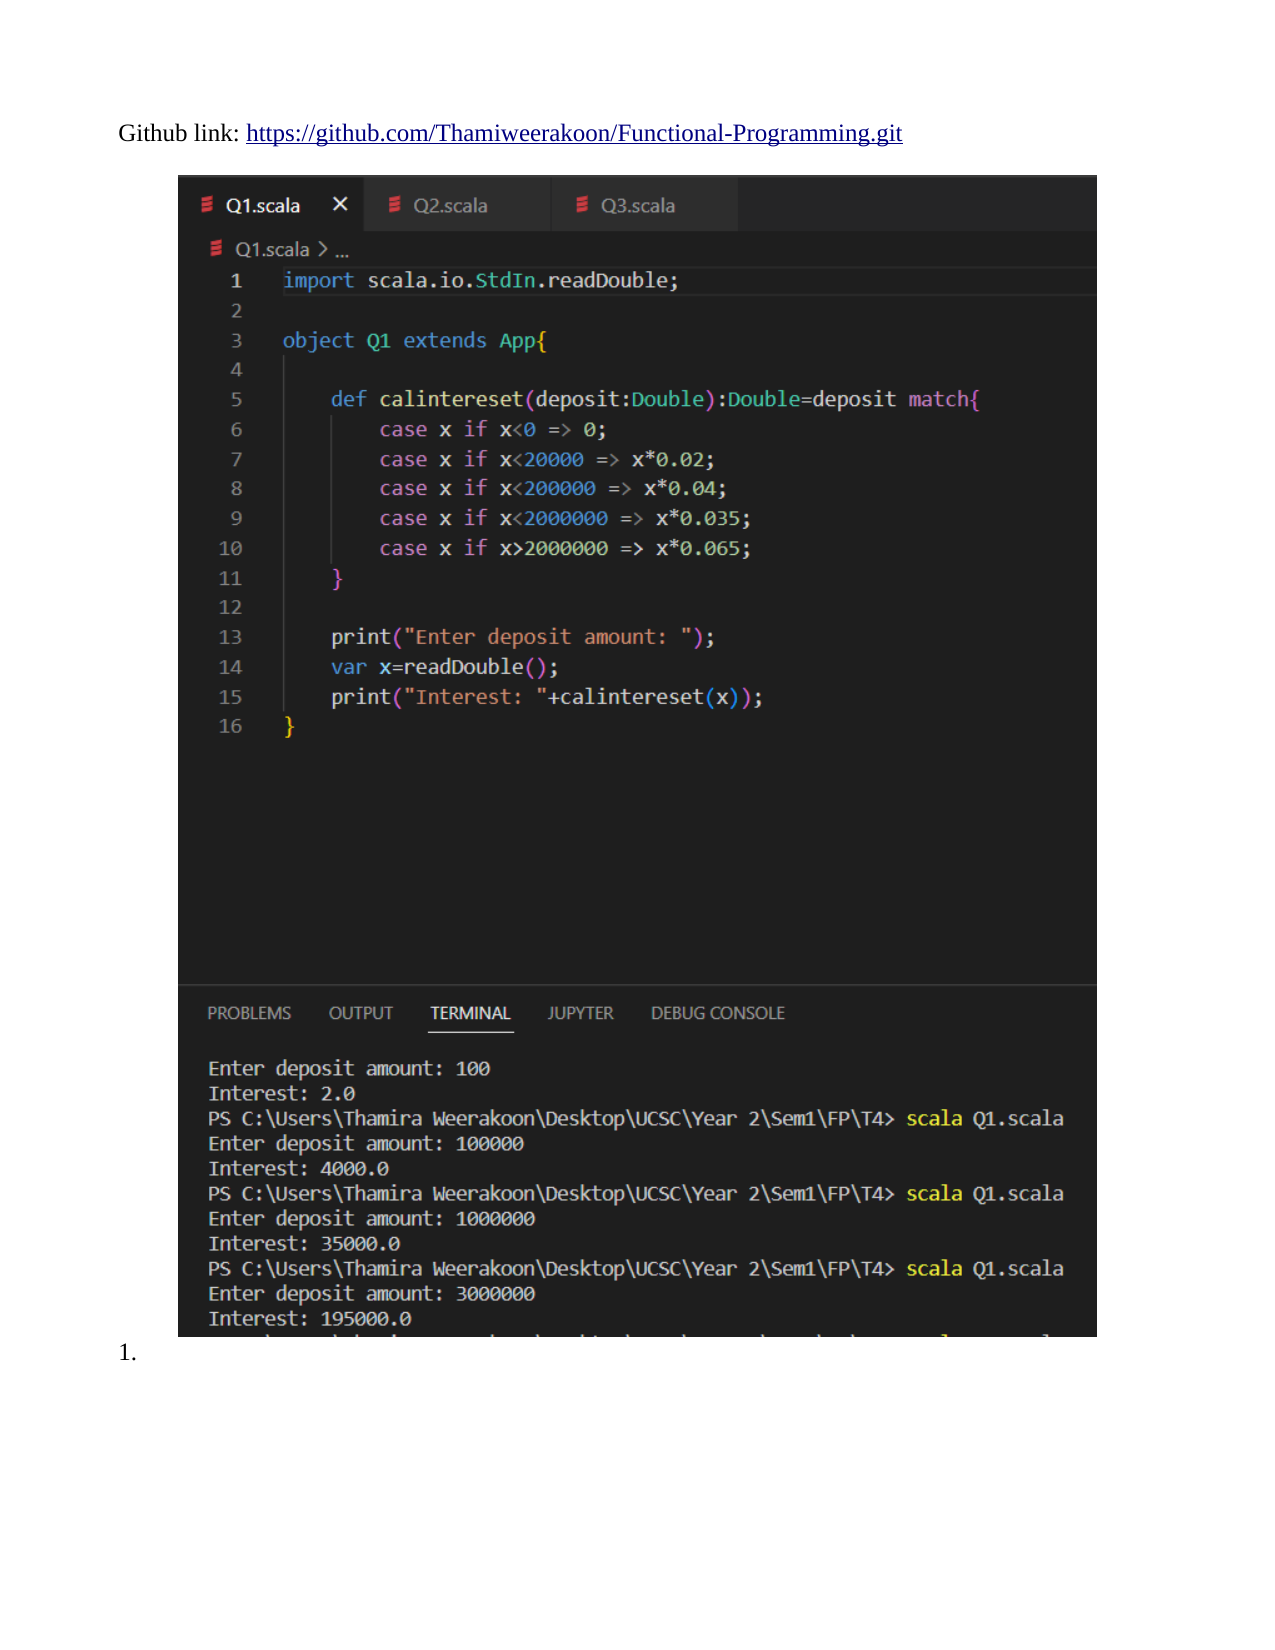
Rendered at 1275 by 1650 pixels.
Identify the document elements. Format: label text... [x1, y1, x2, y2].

picture [178, 175, 1097, 1337]
text Github link: https://github.com/Thamiweerakoon/Functional-Programming.git [118, 118, 1157, 147]
text 1. [118, 176, 1157, 1366]
